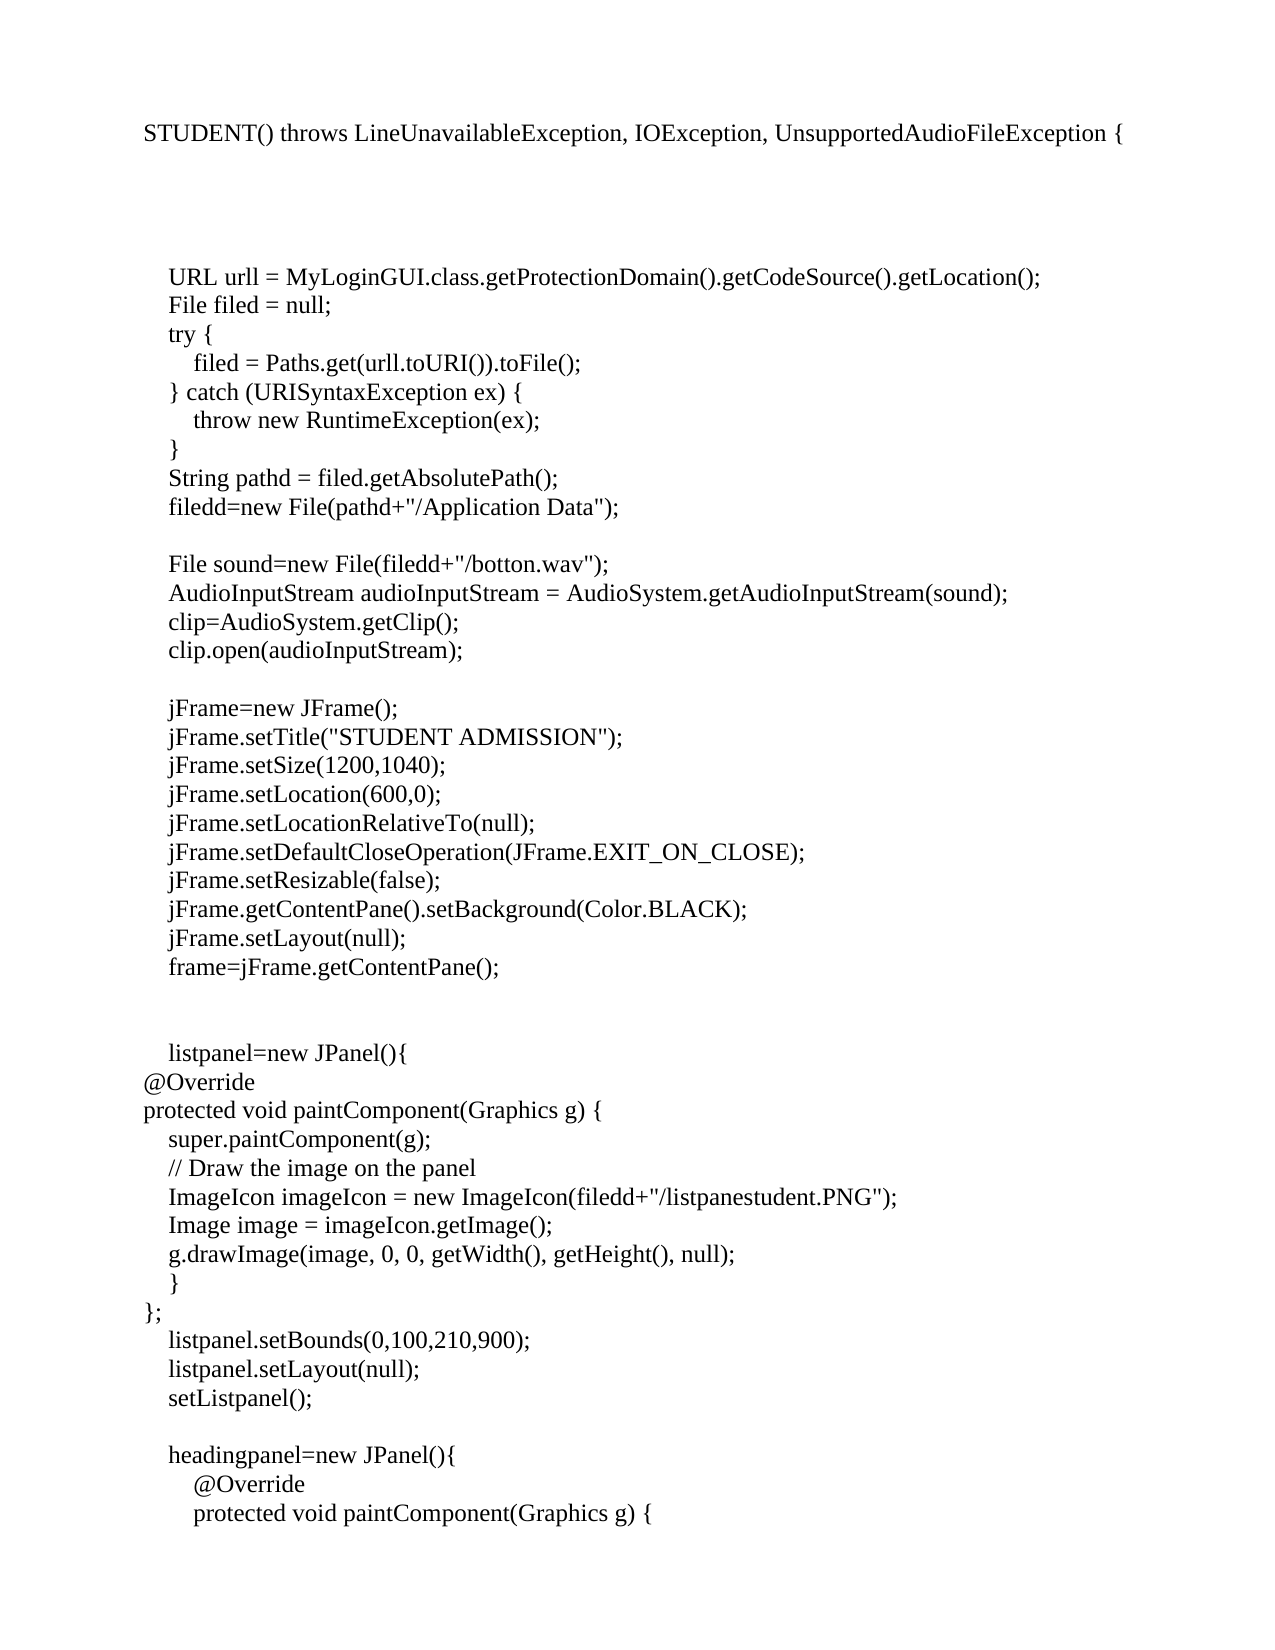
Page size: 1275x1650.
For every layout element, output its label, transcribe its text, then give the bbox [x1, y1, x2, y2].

text throw new RuntimeException(ex); [118, 406, 1157, 434]
text super.paintComponent(g); [118, 1124, 1157, 1153]
text filedd=new File(pathd+"/Application Data"); [118, 492, 1157, 521]
text } catch (URISyntaxException ex) { [118, 377, 1157, 406]
text ImageIcon imageIcon = new ImageIcon(filedd+"/listpanestudent.PNG"); [118, 1182, 1157, 1211]
text STUDENT() throws LineUnavailableException, IOException, UnsupportedAudioFileException { [118, 118, 1157, 147]
text headingpanel=new JPanel(){ [118, 1441, 1157, 1469]
text String pathd = filed.getAbsolutePath(); [118, 463, 1157, 492]
text g.drawImage(image, 0, 0, getWidth(), getHeight(), null); [118, 1239, 1157, 1268]
text frame=jFrame.getContentPane(); [118, 952, 1157, 981]
text protected void paintComponent(Graphics g) { [118, 1096, 1157, 1124]
text filed = Paths.get(urll.toURI()).toFile(); [118, 348, 1157, 377]
text jFrame.setSize(1200,1040); [118, 751, 1157, 779]
text jFrame.setLayout(null); [118, 923, 1157, 952]
text @Override [118, 1067, 1157, 1096]
text protected void paintComponent(Graphics g) { [118, 1498, 1157, 1527]
text jFrame.setLocation(600,0); [118, 779, 1157, 808]
text } [118, 434, 1157, 463]
text URL urll = MyLoginGUI.class.getProtectionDomain().getCodeSource().getLocation(); [118, 262, 1157, 291]
text try { [118, 319, 1157, 348]
text setListpanel(); [118, 1383, 1157, 1412]
text clip=AudioSystem.getClip(); [118, 607, 1157, 636]
text jFrame.setLocationRelativeTo(null); [118, 808, 1157, 837]
text File filed = null; [118, 291, 1157, 319]
text Image image = imageIcon.getImage(); [118, 1211, 1157, 1239]
text AudioInputStream audioInputStream = AudioSystem.getAudioInputStream(sound); [118, 578, 1157, 607]
text }; [118, 1297, 1157, 1326]
text listpanel.setLayout(null); [118, 1354, 1157, 1383]
text jFrame.setResizable(false); [118, 866, 1157, 894]
text jFrame.setDefaultCloseOperation(JFrame.EXIT_ON_CLOSE); [118, 837, 1157, 866]
text jFrame=new JFrame(); [118, 693, 1157, 722]
text clip.open(audioInputStream); [118, 636, 1157, 664]
text listpanel=new JPanel(){ [118, 1038, 1157, 1067]
text @Override [118, 1469, 1157, 1498]
text listpanel.setBounds(0,100,210,900); [118, 1326, 1157, 1354]
text } [118, 1268, 1157, 1297]
text jFrame.setTitle("STUDENT ADMISSION"); [118, 722, 1157, 751]
text // Draw the image on the panel [118, 1153, 1157, 1182]
text File sound=new File(filedd+"/botton.wav"); [118, 549, 1157, 578]
text jFrame.getContentPane().setBackground(Color.BLACK); [118, 894, 1157, 923]
